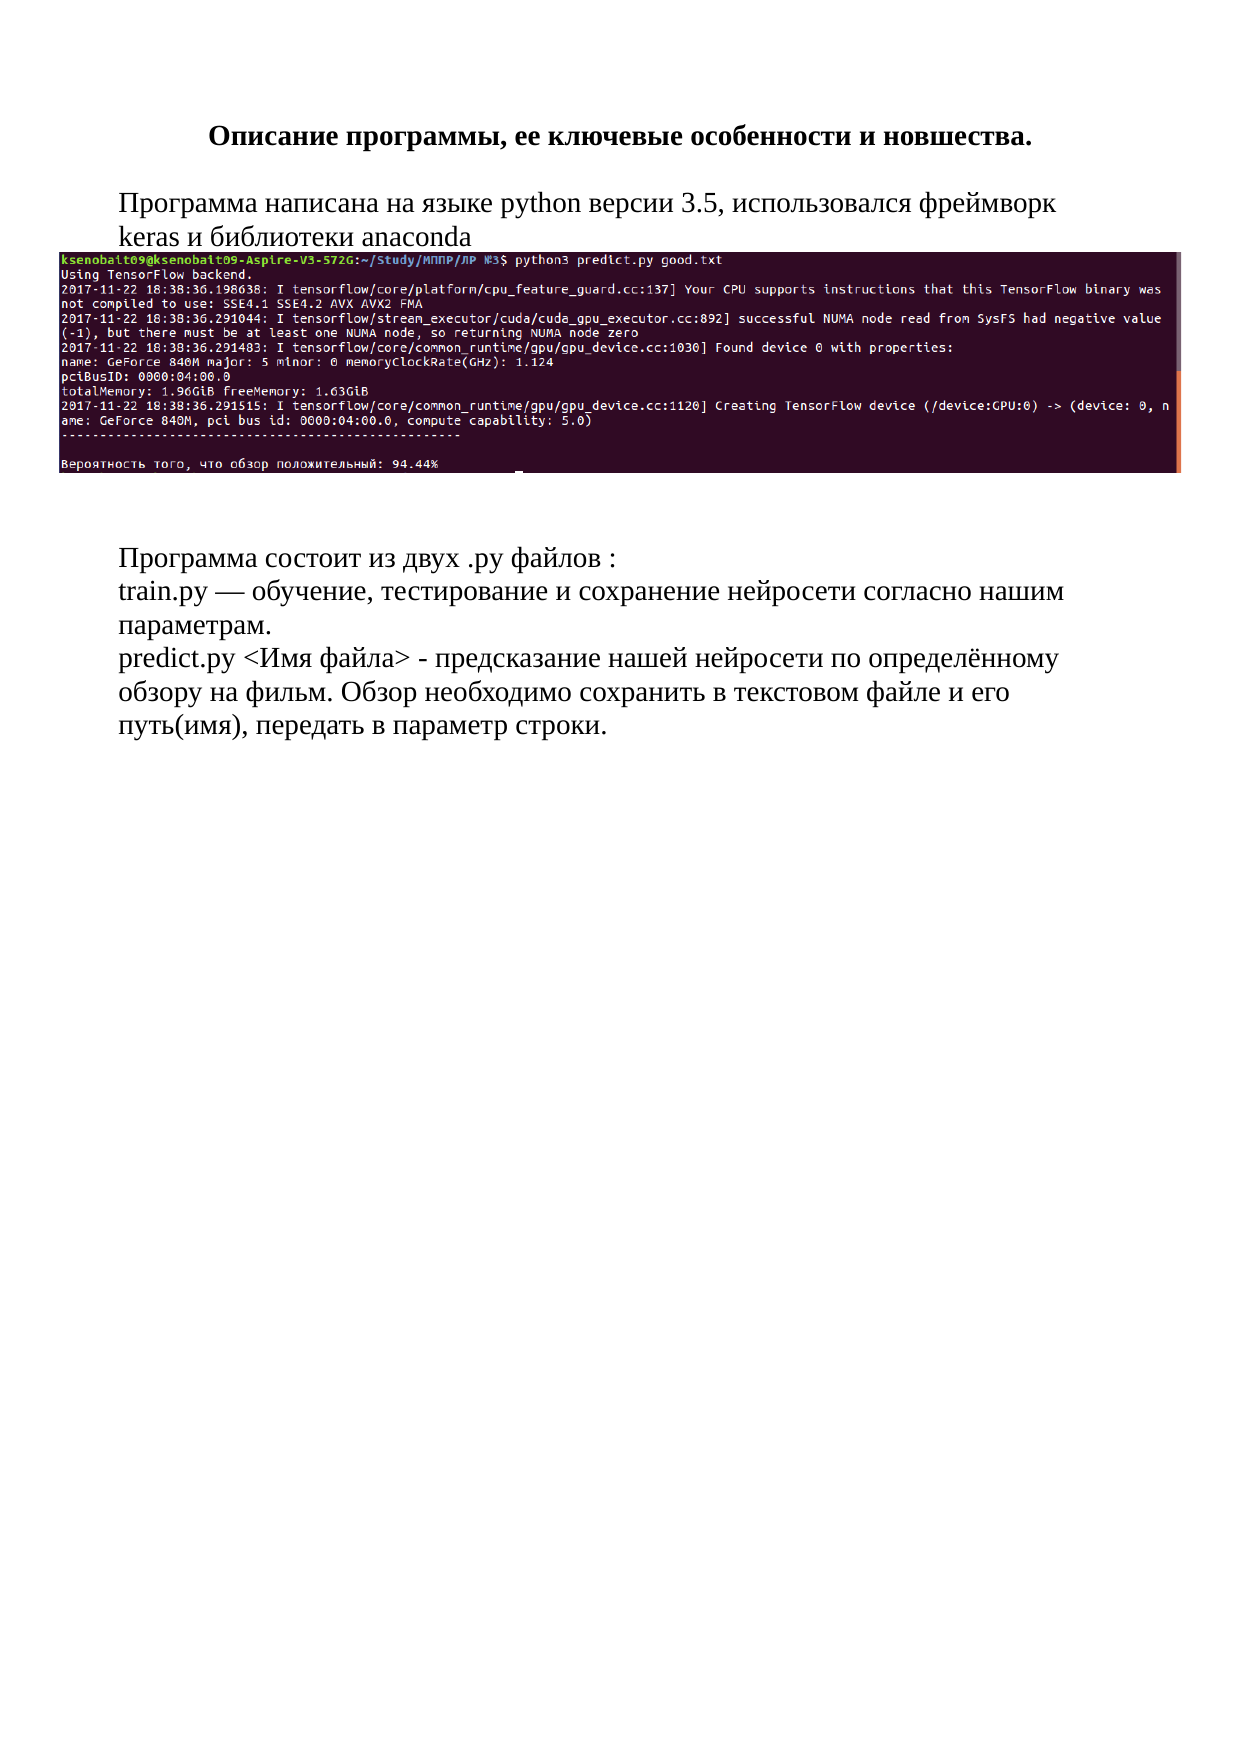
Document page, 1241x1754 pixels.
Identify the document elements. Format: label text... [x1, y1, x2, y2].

text Описание программы, ее ключевые особенности и новшества. [118, 118, 1122, 152]
text train.py — обучение, тестирование и сохранение нейросети согласно нашим параметрам. [118, 573, 1122, 640]
picture [59, 252, 1182, 473]
text Программа написана на языке python версии 3.5, использовался фреймворк keras и библиотеки anaconda [118, 185, 1122, 252]
text predict.py <Имя файла> - предсказание нашей нейросети по определённому обзору на фильм. Обзор необходимо сохранить в текстовом файле и его путь(имя), передать в параметр строки. [118, 640, 1122, 741]
text Программа состоит из двух .py файлов : [118, 540, 1122, 573]
